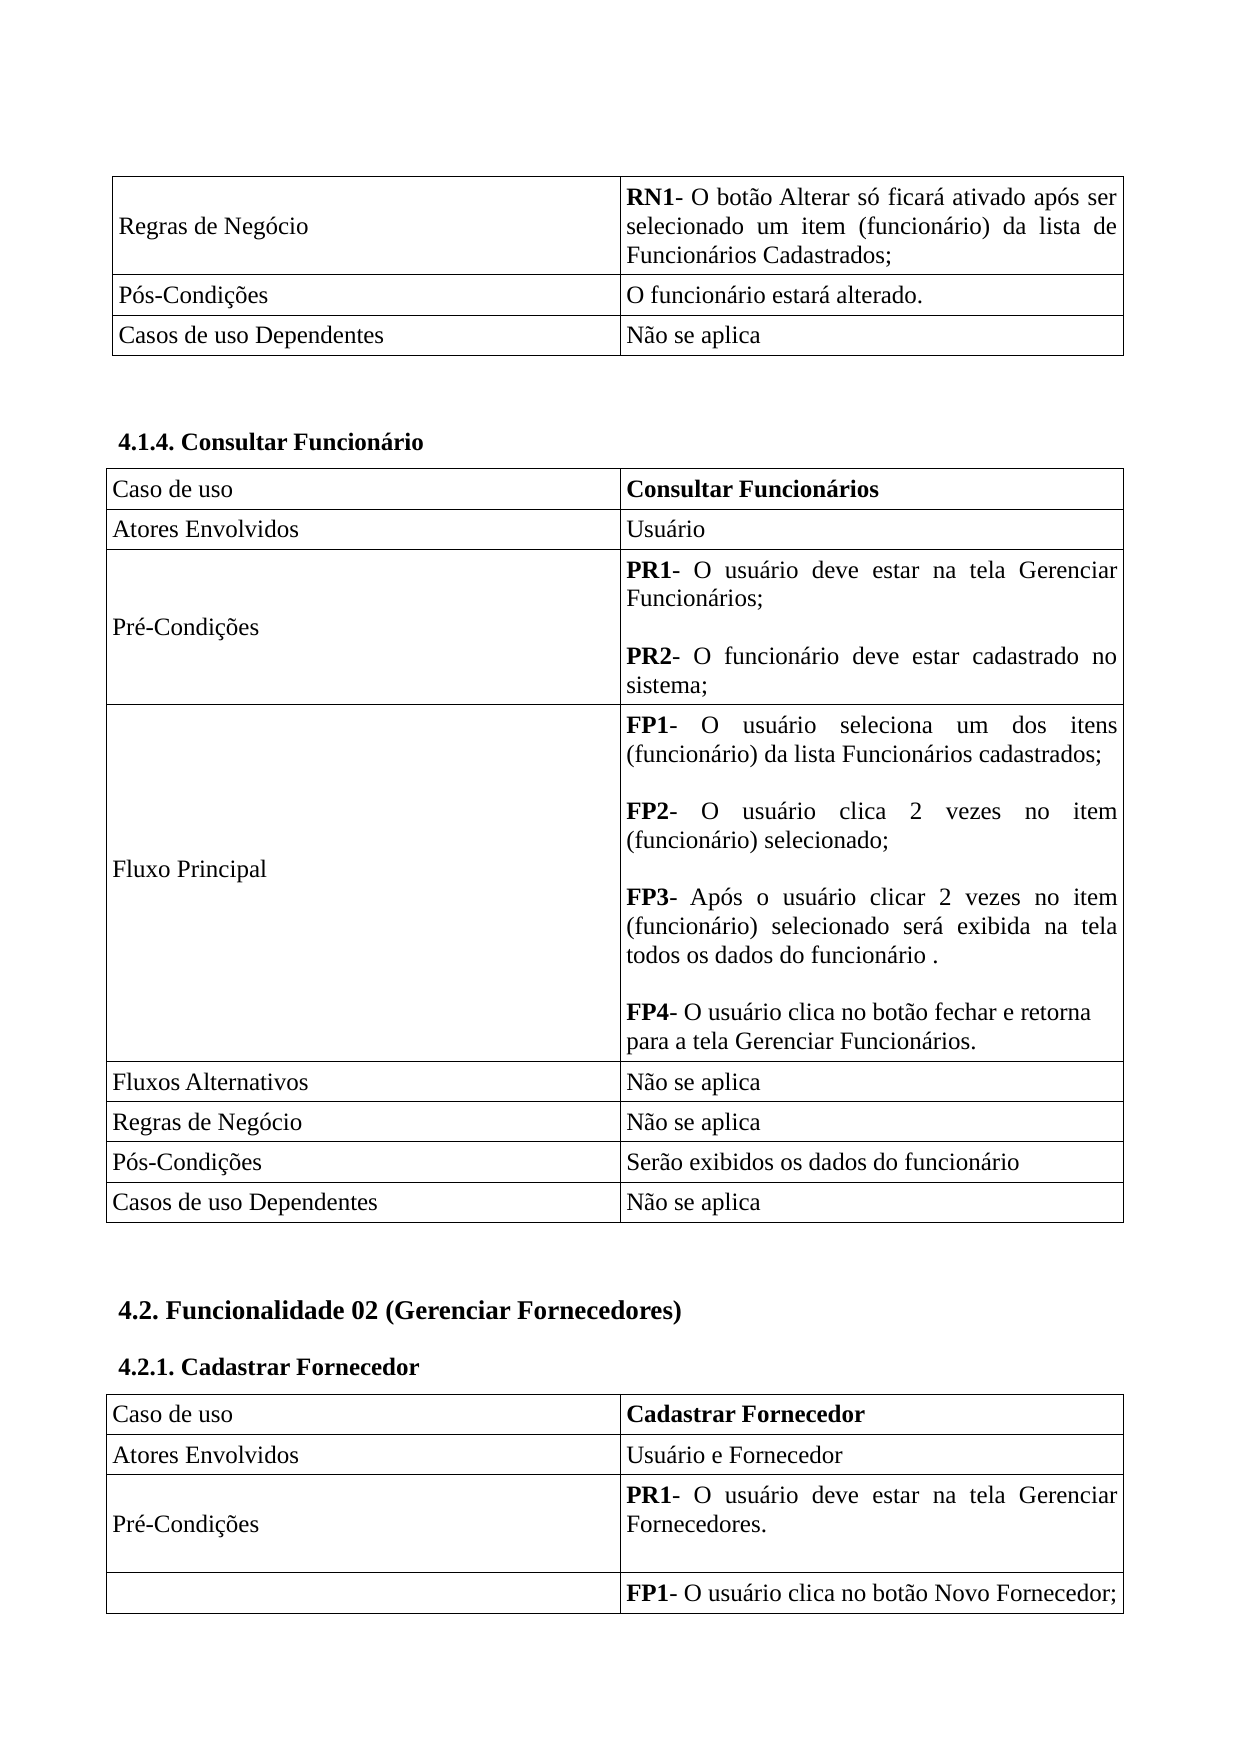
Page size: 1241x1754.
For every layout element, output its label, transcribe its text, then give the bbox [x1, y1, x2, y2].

table_cell Usuário e Fornecedor [621, 1435, 1123, 1474]
table_cell Casos de uso Dependentes [113, 316, 620, 355]
table_cell Fluxos Alternativos [107, 1062, 620, 1101]
table_cell Usuário [621, 510, 1123, 549]
table_cell Casos de uso Dependentes [107, 1183, 620, 1222]
table_cell Regras de Negócio [113, 177, 620, 274]
table_cell Serão exibidos os dados do funcionário [621, 1142, 1123, 1182]
table_cell PR1- O usuário deve estar na tela Gerenciar Funcionários; PR2- O funcionário deve estar cadastrado no sistema; [621, 550, 1123, 704]
table_cell FP1- O usuário clica no botão Novo Fornecedor; [621, 1573, 1123, 1612]
table_cell Pós-Condições [107, 1142, 620, 1182]
table_header Caso de uso [107, 469, 620, 508]
table_header Cadastrar Fornecedor [621, 1395, 1123, 1434]
subtitle 4.1.4. Consultar Funcionário [118, 427, 1122, 456]
subtitle 4.2. Funcionalidade 02 (Gerenciar Fornecedores) [118, 1294, 1122, 1325]
table_cell [107, 1573, 620, 1612]
table_cell Regras de Negócio [107, 1102, 620, 1141]
table_header Caso de uso [107, 1395, 620, 1434]
table_cell Não se aplica [621, 1102, 1123, 1141]
table_cell PR1- O usuário deve estar na tela Gerenciar Fornecedores. [621, 1475, 1123, 1572]
table_cell Não se aplica [621, 316, 1123, 355]
table_cell Atores Envolvidos [107, 510, 620, 549]
subtitle 4.2.1. Cadastrar Fornecedor [118, 1352, 1122, 1381]
table_cell Atores Envolvidos [107, 1435, 620, 1474]
table_cell RN1- O botão Alterar só ficará ativado após ser selecionado um item (funcionário) da lista de Funcionários Cadastrados; [621, 177, 1123, 274]
table_cell Não se aplica [621, 1183, 1123, 1222]
table_cell O funcionário estará alterado. [621, 275, 1123, 314]
table_cell Pós-Condições [113, 275, 620, 314]
table_cell Não se aplica [621, 1062, 1123, 1101]
table_cell Fluxo Principal [107, 705, 620, 1061]
table_cell Pré-Condições [107, 1475, 620, 1572]
table_cell Pré-Condições [107, 550, 620, 704]
table_cell FP1- O usuário seleciona um dos itens (funcionário) da lista Funcionários cadastrados; FP2- O usuário clica 2 vezes no item (funcionário) selecionado; FP3- Após o usuário clicar 2 vezes no item (funcionário) selecionado será exibida na tela todos os dados do funcionário . FP4- O usuário clica no botão fechar e retorna para a tela Gerenciar Funcionários. [621, 705, 1123, 1061]
table_header Consultar Funcionários [621, 469, 1123, 508]
